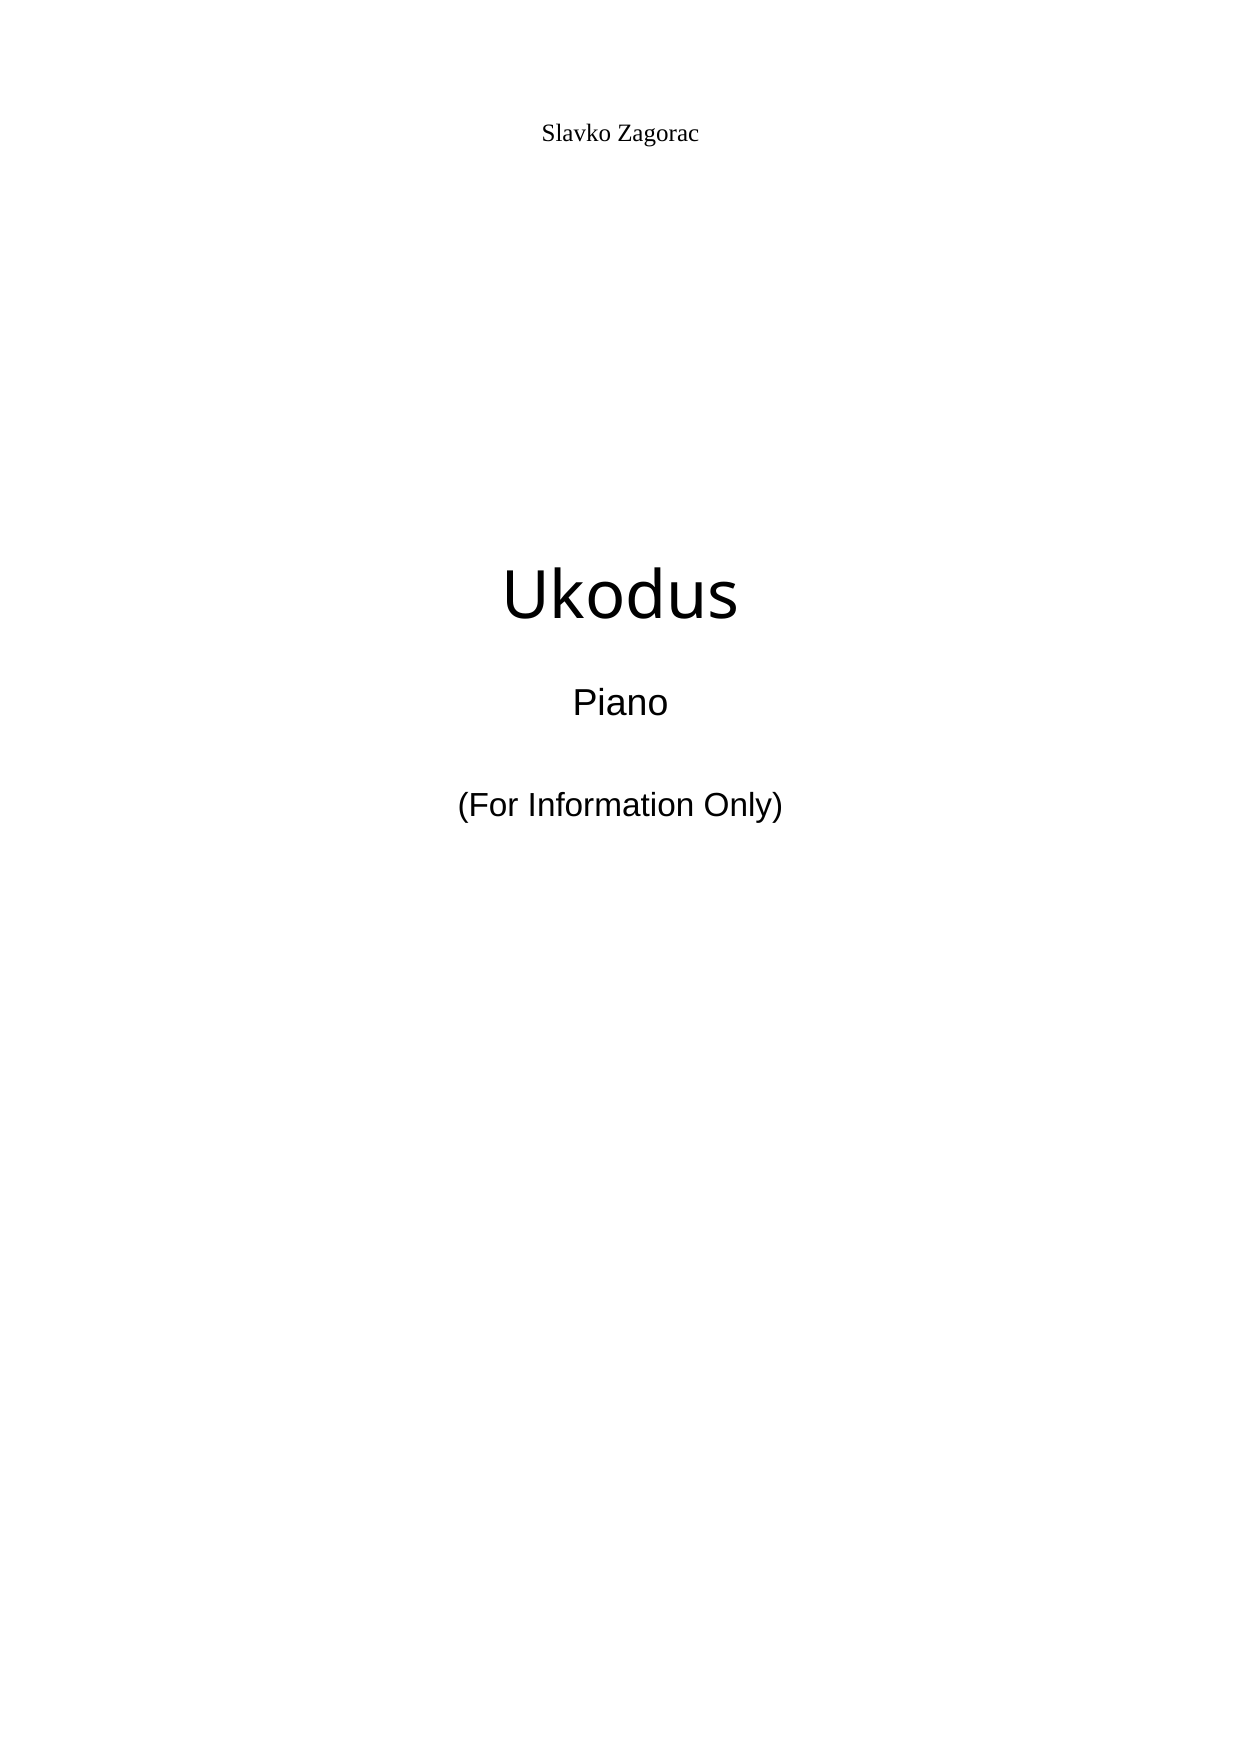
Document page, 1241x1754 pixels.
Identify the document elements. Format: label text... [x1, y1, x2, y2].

text (For Information Only) [118, 785, 1122, 824]
text Slavko Zagorac [118, 118, 1122, 147]
subtitle Ukodus [118, 547, 1122, 638]
subtitle Piano [118, 657, 1122, 724]
